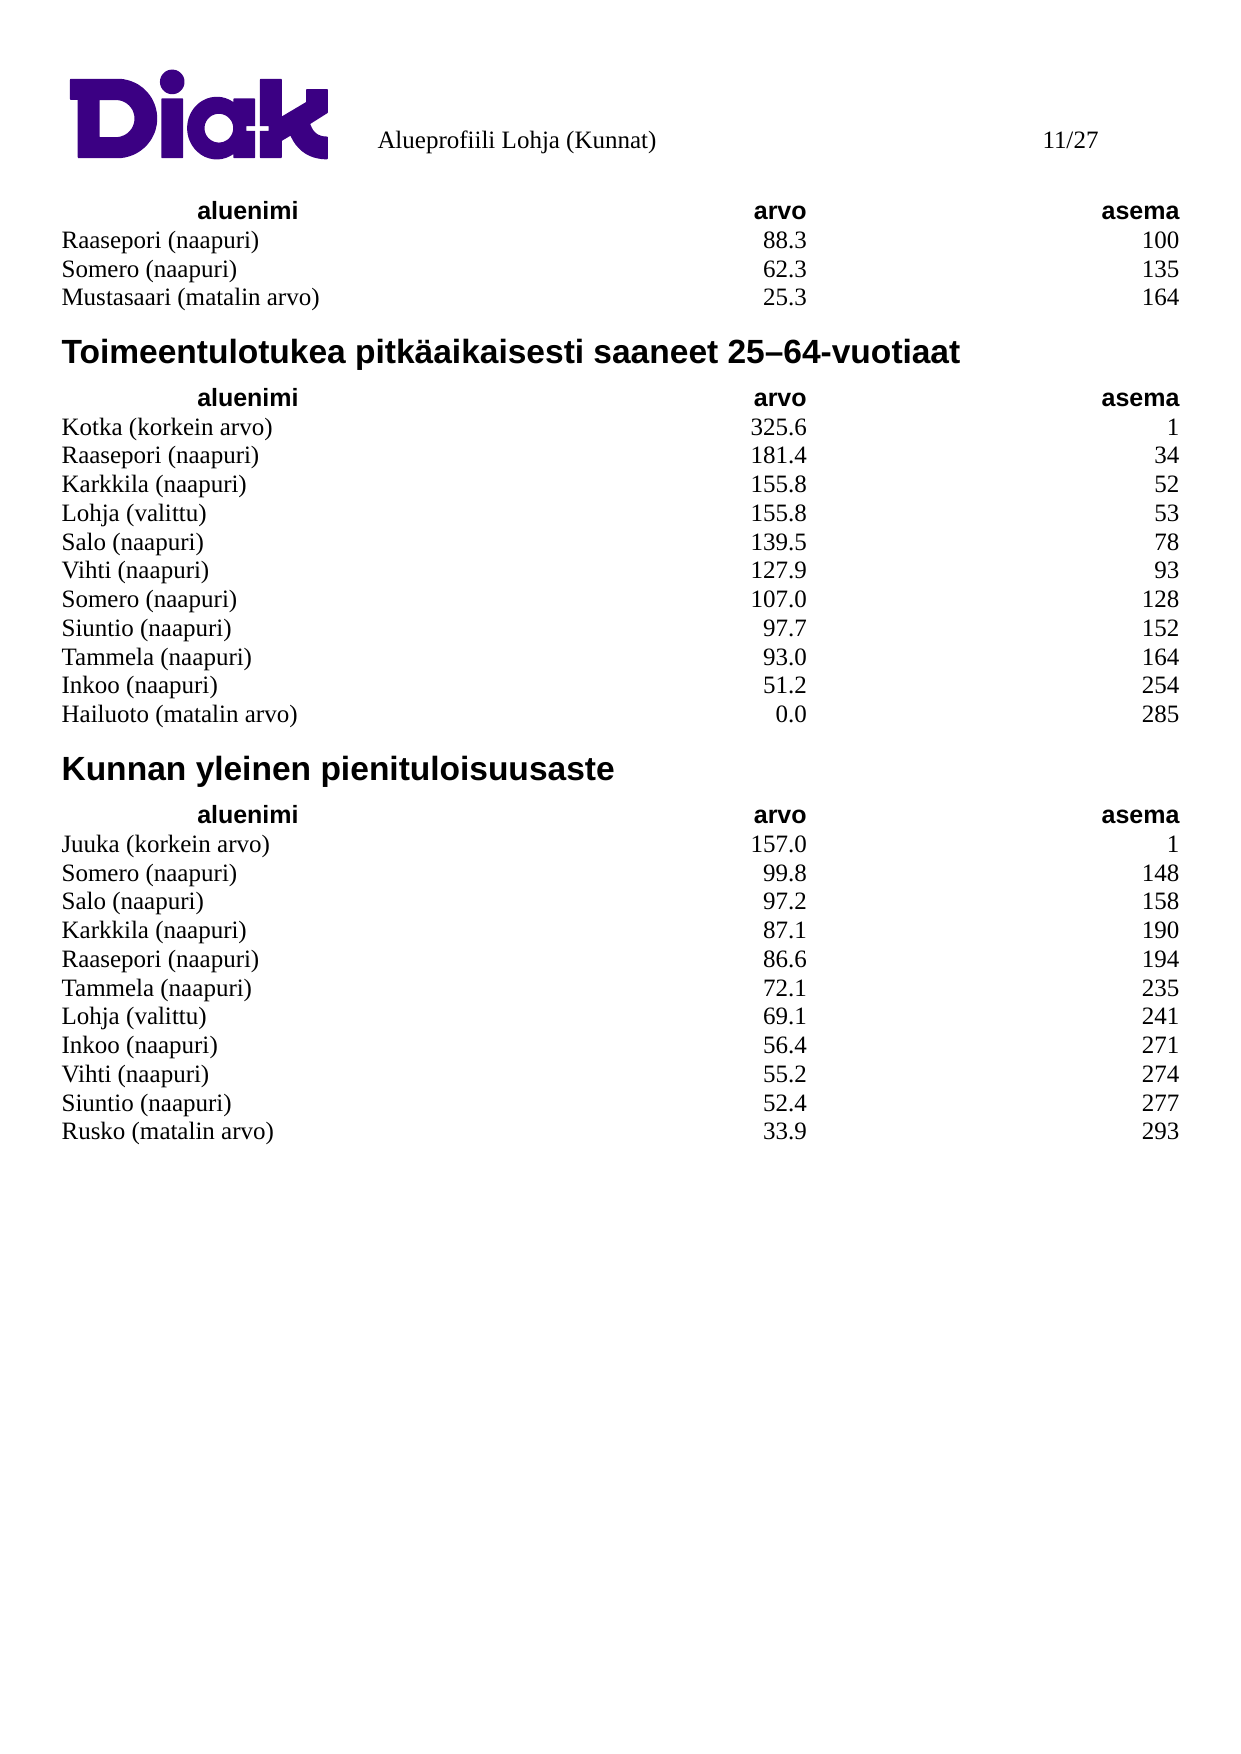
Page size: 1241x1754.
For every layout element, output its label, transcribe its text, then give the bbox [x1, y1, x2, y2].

table_cell 93.0 [434, 642, 806, 671]
table_cell 56.4 [434, 1030, 806, 1059]
table_cell 86.6 [434, 944, 806, 973]
table_cell 139.5 [434, 527, 806, 556]
table_cell Tammela (naapuri) [61, 642, 434, 671]
table_cell 271 [806, 1030, 1179, 1059]
table_cell 88.3 [434, 225, 806, 254]
table_cell 148 [806, 858, 1179, 886]
table_cell 135 [806, 254, 1179, 282]
table_cell Somero (naapuri) [61, 584, 434, 613]
table_cell 285 [806, 699, 1179, 728]
table_cell Vihti (naapuri) [61, 556, 434, 584]
table_cell Somero (naapuri) [61, 254, 434, 282]
table_cell 33.9 [434, 1116, 806, 1145]
table_cell 164 [806, 283, 1179, 311]
table_cell 190 [806, 915, 1179, 944]
subtitle Toimeentulotukea pitkäaikaisesti saaneet 25–64-vuotiaat [61, 332, 1179, 371]
table_cell 155.8 [434, 498, 806, 527]
table_cell Salo (naapuri) [61, 527, 434, 556]
table_cell 293 [806, 1116, 1179, 1145]
table_cell 277 [806, 1088, 1179, 1116]
table_cell 194 [806, 944, 1179, 973]
table_cell Raasepori (naapuri) [61, 225, 434, 254]
table_cell 1 [806, 829, 1179, 858]
table_cell 97.2 [434, 886, 806, 915]
table_header arvo [434, 196, 806, 225]
table_cell 53 [806, 498, 1179, 527]
table_cell 152 [806, 613, 1179, 642]
table_cell 127.9 [434, 556, 806, 584]
table_cell 34 [806, 441, 1179, 469]
table_cell 241 [806, 1001, 1179, 1030]
table_cell Vihti (naapuri) [61, 1059, 434, 1088]
table_cell 72.1 [434, 973, 806, 1001]
table_header aluenimi [61, 800, 434, 829]
table_cell Karkkila (naapuri) [61, 469, 434, 498]
table_cell 62.3 [434, 254, 806, 282]
table_cell 325.6 [434, 412, 806, 441]
table_header asema [806, 383, 1179, 412]
table_cell 100 [806, 225, 1179, 254]
table_header arvo [434, 800, 806, 829]
table_cell 87.1 [434, 915, 806, 944]
table_cell Rusko (matalin arvo) [61, 1116, 434, 1145]
table_cell 274 [806, 1059, 1179, 1088]
table_cell Siuntio (naapuri) [61, 1088, 434, 1116]
table_cell 52.4 [434, 1088, 806, 1116]
table_cell 78 [806, 527, 1179, 556]
table_cell Lohja (valittu) [61, 1001, 434, 1030]
table_cell 164 [806, 642, 1179, 671]
table_cell Siuntio (naapuri) [61, 613, 434, 642]
table_cell Juuka (korkein arvo) [61, 829, 434, 858]
table_cell 181.4 [434, 441, 806, 469]
table_cell 235 [806, 973, 1179, 1001]
table_cell Mustasaari (matalin arvo) [61, 283, 434, 311]
table_cell Raasepori (naapuri) [61, 441, 434, 469]
table_cell 0.0 [434, 699, 806, 728]
table_header asema [806, 800, 1179, 829]
table_cell 158 [806, 886, 1179, 915]
table_cell 107.0 [434, 584, 806, 613]
table_cell Kotka (korkein arvo) [61, 412, 434, 441]
subtitle Kunnan yleinen pienituloisuusaste [61, 749, 1179, 788]
table_cell 157.0 [434, 829, 806, 858]
table_cell 51.2 [434, 671, 806, 699]
table_cell Raasepori (naapuri) [61, 944, 434, 973]
table_cell 155.8 [434, 469, 806, 498]
table_cell Tammela (naapuri) [61, 973, 434, 1001]
table_header arvo [434, 383, 806, 412]
table_cell Inkoo (naapuri) [61, 1030, 434, 1059]
table_header aluenimi [61, 383, 434, 412]
table_cell Somero (naapuri) [61, 858, 434, 886]
table_cell Karkkila (naapuri) [61, 915, 434, 944]
table_cell 69.1 [434, 1001, 806, 1030]
table_header asema [806, 196, 1179, 225]
table_cell 97.7 [434, 613, 806, 642]
table_cell Lohja (valittu) [61, 498, 434, 527]
table_cell 55.2 [434, 1059, 806, 1088]
table_header aluenimi [61, 196, 434, 225]
table_cell 1 [806, 412, 1179, 441]
table_cell Hailuoto (matalin arvo) [61, 699, 434, 728]
table_cell Salo (naapuri) [61, 886, 434, 915]
table_cell 254 [806, 671, 1179, 699]
table_cell 52 [806, 469, 1179, 498]
table_cell 93 [806, 556, 1179, 584]
table_cell 128 [806, 584, 1179, 613]
table_cell Inkoo (naapuri) [61, 671, 434, 699]
table_cell 99.8 [434, 858, 806, 886]
table_cell 25.3 [434, 283, 806, 311]
